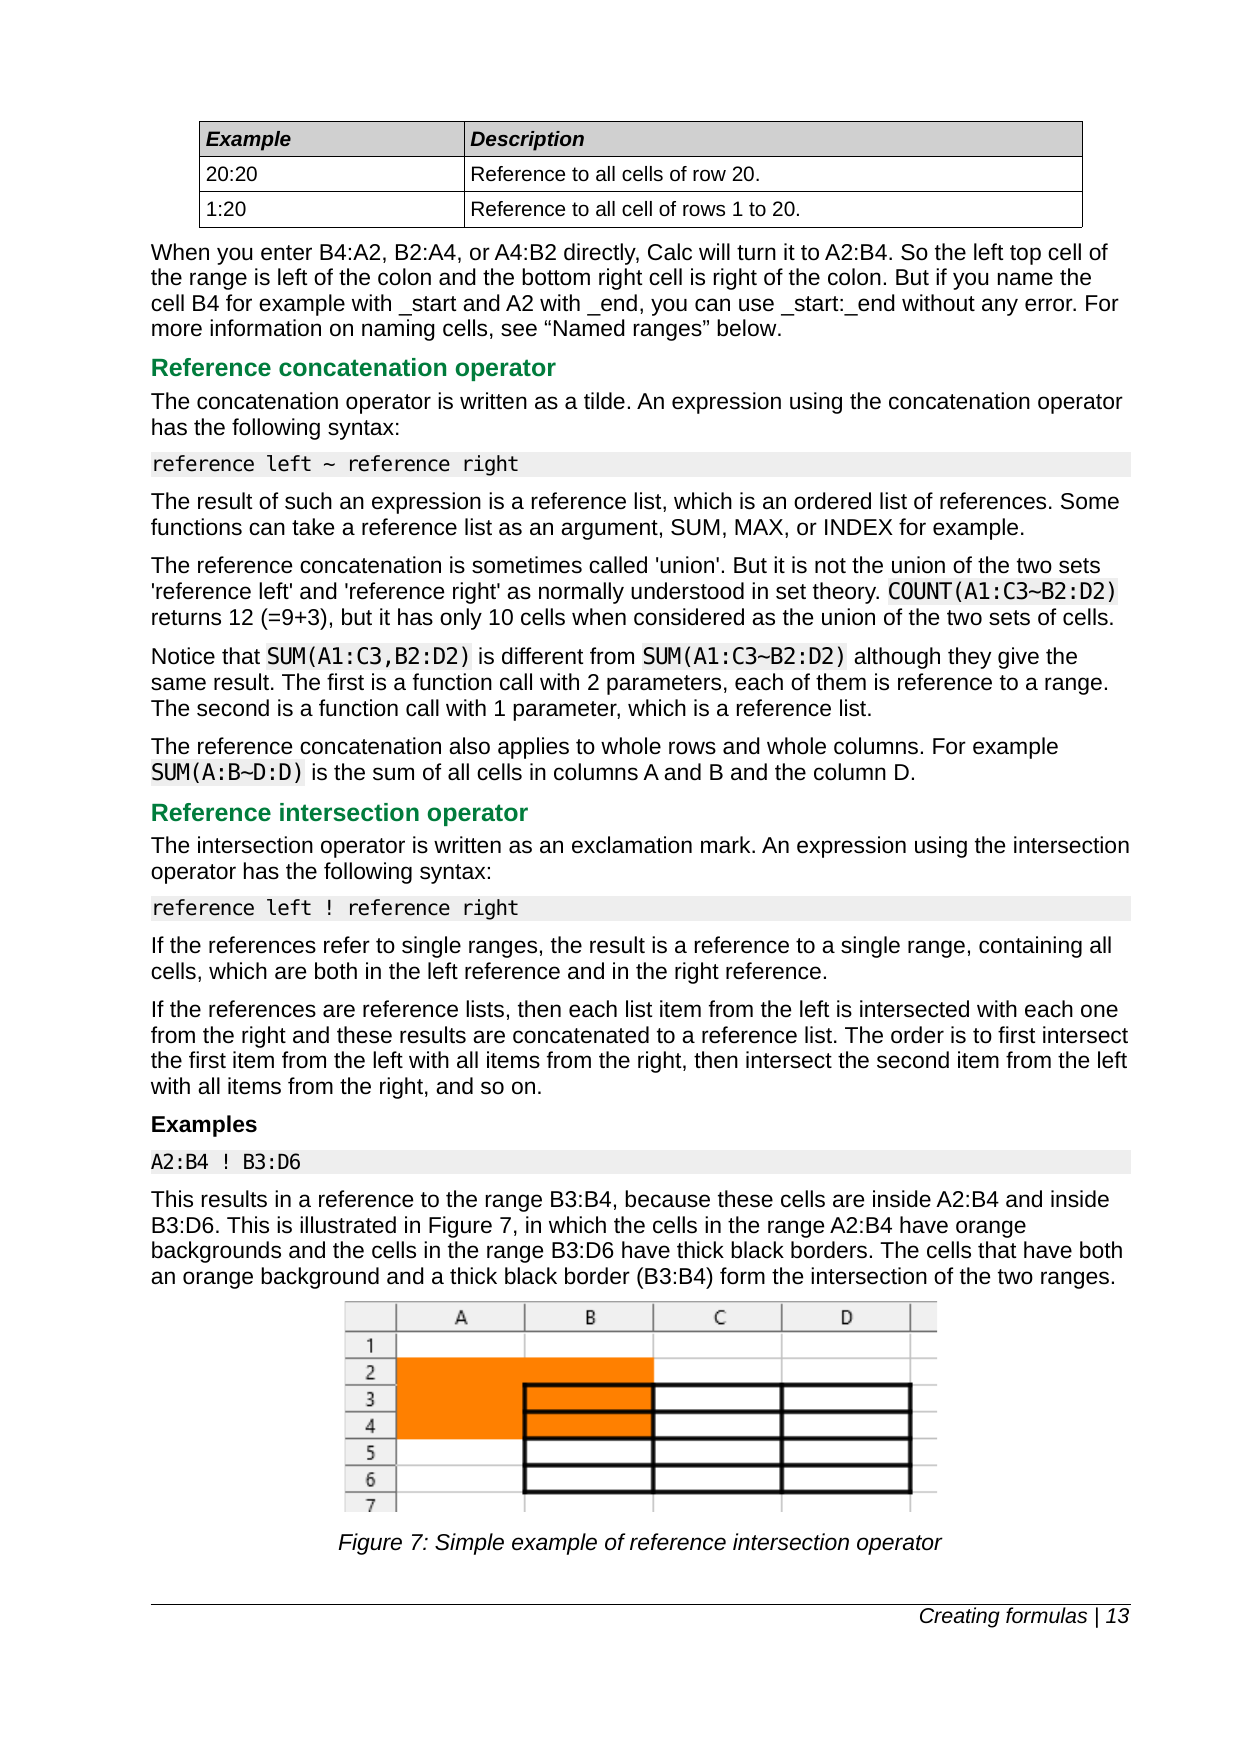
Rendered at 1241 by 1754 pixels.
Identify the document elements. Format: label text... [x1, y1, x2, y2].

text When you enter B4:A2, B2:A4, or A4:B2 directly, Calc will turn it to A2:B4. So the left top cell of the range is left of the colon and the bottom right cell is right of the colon. But if you name the cell B4 for example with _start and A2 with _end, you can use _start:_end without any error. For more information on naming cells, see “Named ranges” below. [151, 239, 1131, 342]
table_cell Reference to all cell of rows 1 to 20. [465, 192, 1082, 227]
text The reference concatenation is sometimes called 'union'. But it is not the union of the two sets 'reference left' and 'reference right' as normally understood in set theory. COUNT(A1:C3~B2:D2) returns 12 (=9+3), but it has only 10 cells when considered as the union of the two sets of cells. [151, 553, 1131, 631]
text The concatenation operator is written as a tilde. An expression using the concatenation operator has the following syntax: [151, 388, 1131, 440]
text The reference concatenation also applies to whole rows and whole columns. For example SUM(A:B~D:D) is the sum of all cells in columns A and B and the column D. [151, 733, 1131, 786]
subtitle Reference concatenation operator [151, 354, 1131, 382]
table_header Example [200, 122, 464, 156]
text reference left ~ reference right [520, 452, 1131, 477]
text If the references are reference lists, then each list item from the left is intersected with each one from the right and these results are concatenated to a reference list. The order is to first intersect the first item from the left with all items from the right, then intersect the second item from the left with all items from the right, and so on. [151, 997, 1131, 1099]
table_cell Reference to all cells of row 20. [465, 157, 1082, 191]
text This results in a reference to the range B3:B4, because these cells are inside A2:B4 and inside B3:D6. This is illustrated in Figure 7, in which the cells in the range A2:B4 have orange backgrounds and the cells in the range B3:D6 have thick black borders. The cells that have both an orange background and a thick black border (B3:B4) form the intersection of the two ranges. [151, 1187, 1131, 1289]
picture [344, 1301, 938, 1512]
text reference left ! reference right [520, 896, 1131, 921]
text The intersection operator is written as an exclamation mark. An expression using the intersection operator has the following syntax: [151, 833, 1131, 884]
text The result of such an expression is a reference list, which is an ordered list of references. Some functions can take a reference list as an argument, SUM, MAX, or INDEX for example. [151, 489, 1131, 540]
text If the references refer to single ranges, the result is a reference to a single range, containing all cells, which are both in the left reference and in the right reference. [151, 933, 1131, 984]
table_cell 1:20 [200, 192, 464, 227]
subtitle Reference intersection operator [151, 798, 1131, 826]
table_cell 20:20 [200, 157, 464, 191]
text Examples [151, 1112, 1131, 1137]
text Figure 7: Simple example of reference intersection operator [338, 1530, 944, 1556]
text Notice that SUM(A1:C3,B2:D2) is different from SUM(A1:C3~B2:D2) although they give the same result. The first is a function call with 2 parameters, each of them is reference to a range. The second is a function call with 1 parameter, which is a reference list. [151, 643, 1131, 721]
table_header Description [465, 122, 1082, 156]
text A2:B4 ! B3:D6 [151, 1150, 1131, 1174]
